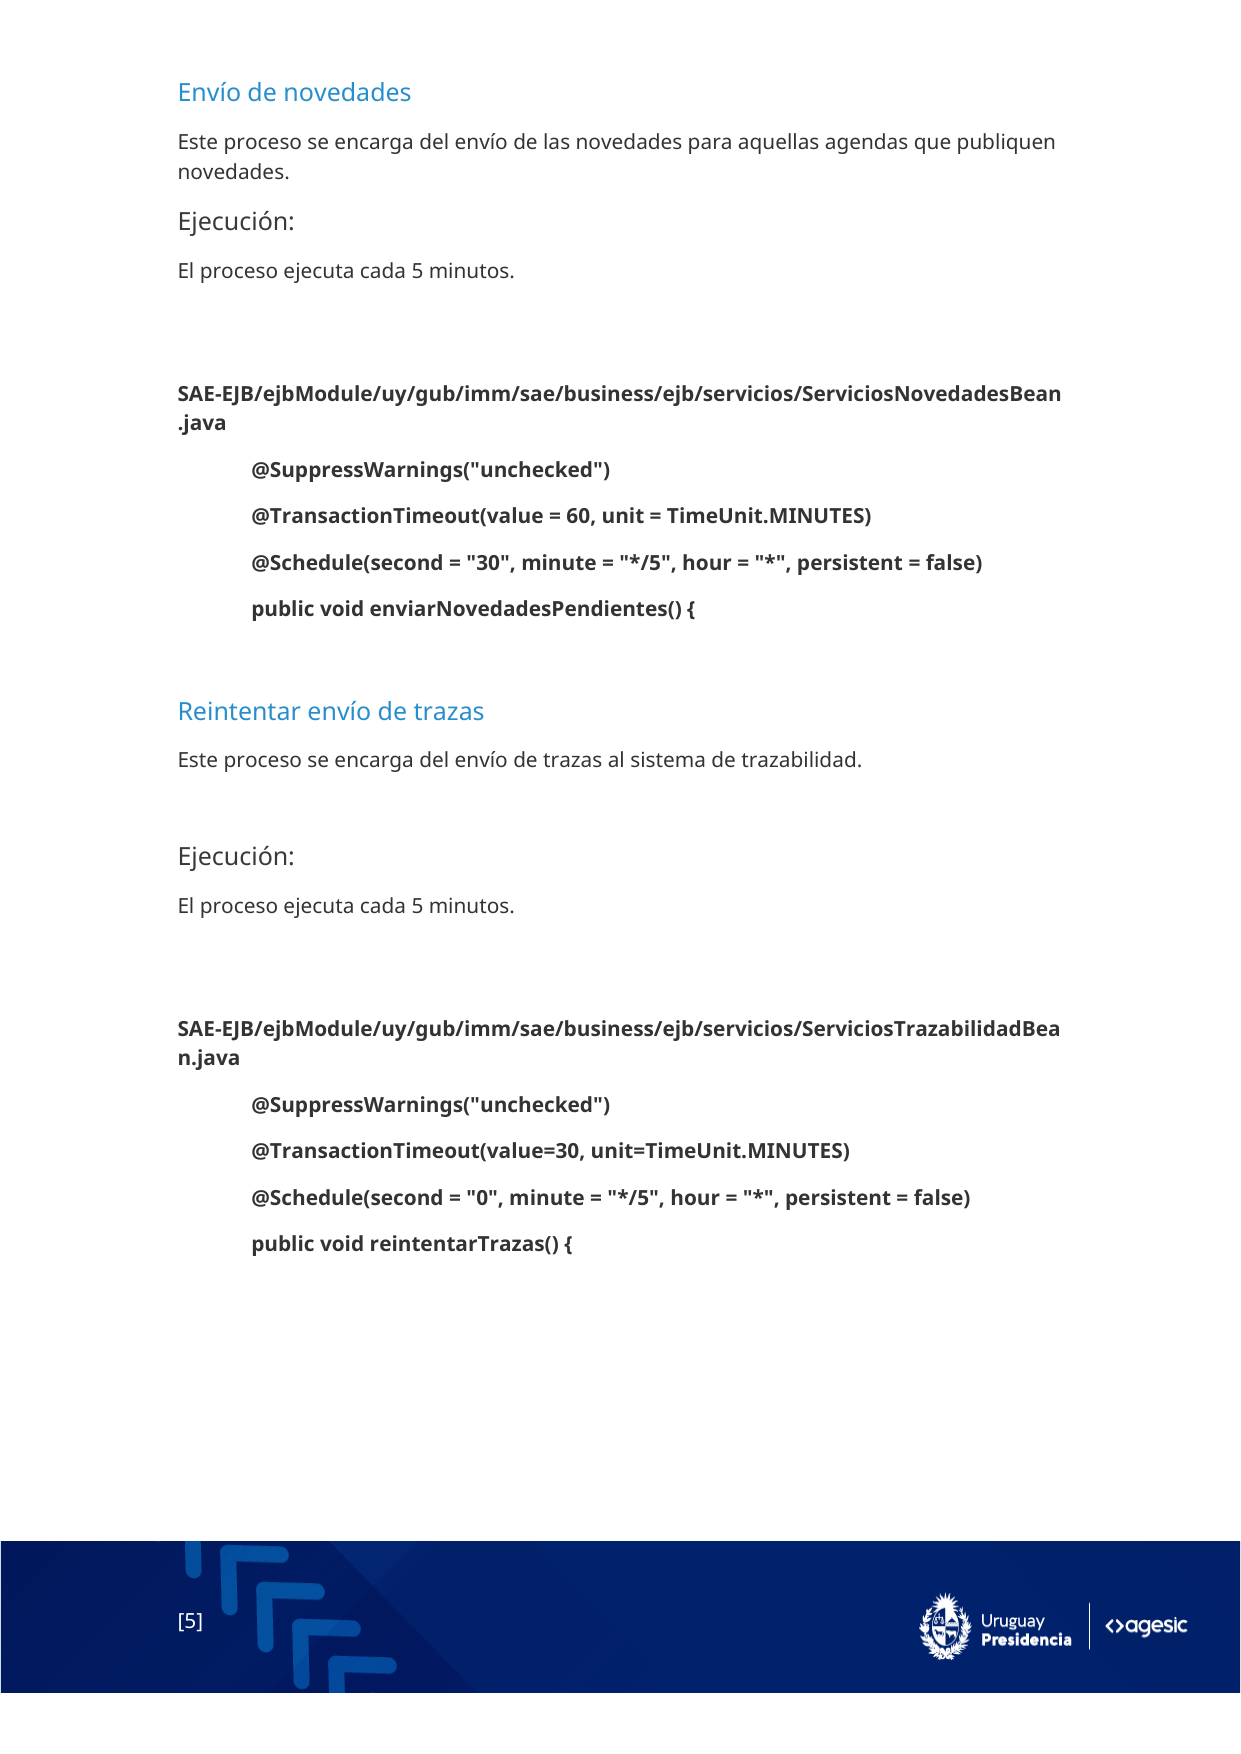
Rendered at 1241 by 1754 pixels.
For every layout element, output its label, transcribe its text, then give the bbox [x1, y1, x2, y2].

text Este proceso se encarga del envío de las novedades para aquellas agendas que publiquen novedades. [177, 127, 1063, 186]
text @SuppressWarnings("unchecked") [177, 455, 1063, 483]
text Ejecución: [177, 204, 1063, 238]
text SAE-EJB/ejbModule/uy/gub/imm/sae/business/ejb/servicios/ServiciosNovedadesBean.java [177, 349, 1063, 437]
text Envío de novedades [177, 75, 1063, 109]
text @Schedule(second = "30", minute = "*/5", hour = "*", persistent = false) [177, 548, 1063, 576]
text Este proceso se encarga del envío de trazas al sistema de trazabilidad. [177, 746, 1063, 774]
text @TransactionTimeout(value = 60, unit = TimeUnit.MINUTES) [177, 501, 1063, 530]
text El proceso ejecuta cada 5 minutos. [177, 256, 1063, 284]
text SAE-EJB/ejbModule/uy/gub/imm/sae/business/ejb/servicios/ServiciosTrazabilidadBean.java [177, 984, 1063, 1072]
text Reintentar envío de trazas [177, 693, 1063, 727]
text Ejecución: [177, 838, 1063, 873]
text @TransactionTimeout(value=30, unit=TimeUnit.MINUTES) [177, 1136, 1063, 1165]
text public void reintentarTrazas() { [177, 1229, 1063, 1258]
text @Schedule(second = "0", minute = "*/5", hour = "*", persistent = false) [177, 1183, 1063, 1211]
text El proceso ejecuta cada 5 minutos. [177, 891, 1063, 919]
text public void enviarNovedadesPendientes() { [177, 594, 1063, 623]
text @SuppressWarnings("unchecked") [177, 1090, 1063, 1118]
